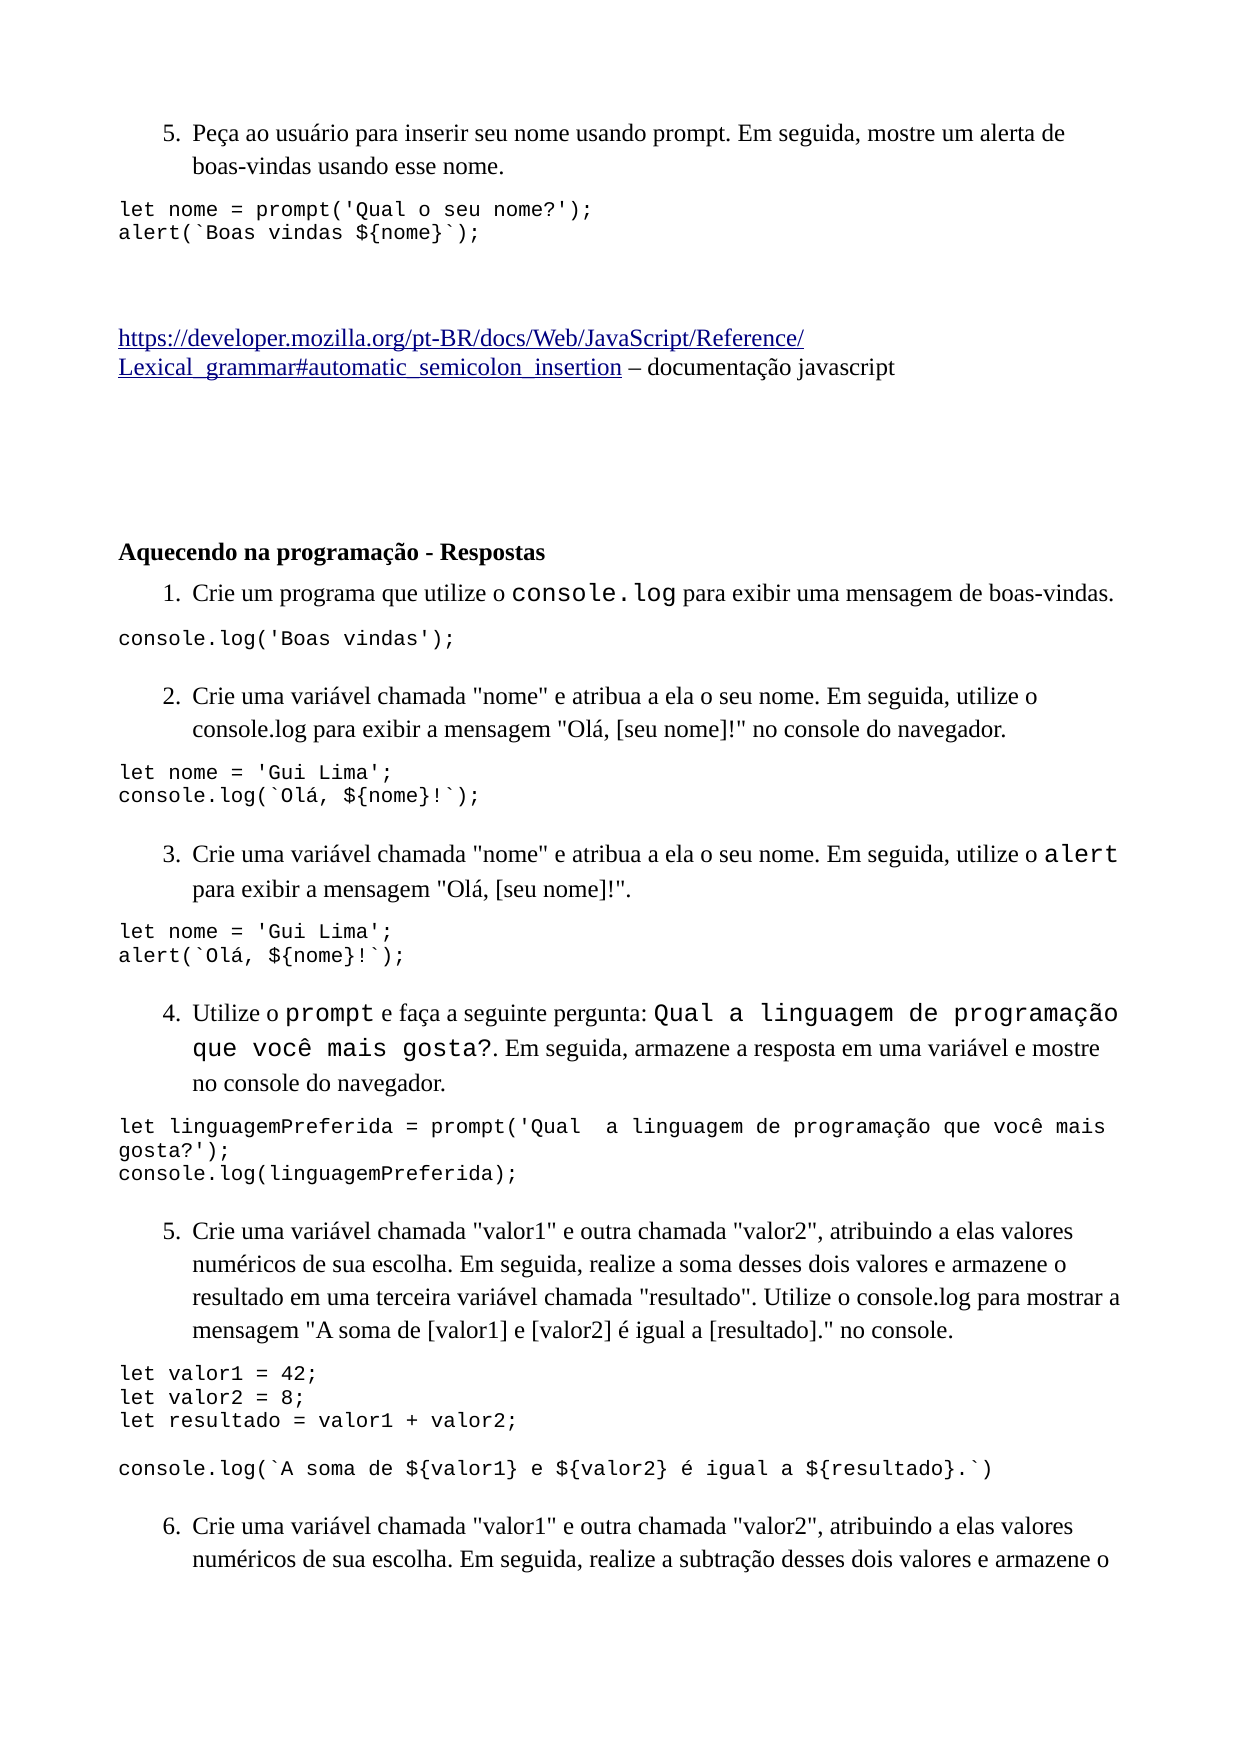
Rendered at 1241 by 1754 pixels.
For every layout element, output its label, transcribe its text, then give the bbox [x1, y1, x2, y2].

text console.log(linguagemPreferida); [118, 1163, 1122, 1187]
text let nome = prompt('Qual o seu nome?'); [118, 199, 1122, 222]
text console.log(`Olá, ${nome}!`); [118, 786, 1122, 809]
text let valor2 = 8; [118, 1387, 1122, 1410]
list Crie uma variável chamada "nome" e atribua a ela o seu nome. Em seguida, utilize o console.log para exibir a mensagem "Olá, [seu nome]!" no console do navegador. [162, 681, 1122, 743]
text let valor1 = 42; [118, 1363, 1122, 1387]
text let nome = 'Gui Lima'; [118, 921, 1122, 945]
list Utilize o prompt e faça a seguinte pergunta: Qual a linguagem de programação que você mais gosta?. Em seguida, armazene a resposta em uma variável e mostre no console do navegador. [162, 998, 1122, 1097]
text let nome = 'Gui Lima'; [118, 762, 1122, 786]
list Crie uma variável chamada "nome" e atribua a ela o seu nome. Em seguida, utilize o alert para exibir a mensagem "Olá, [seu nome]!". [162, 839, 1122, 902]
list Crie uma variável chamada "valor1" e outra chamada "valor2", atribuindo a elas valores numéricos de sua escolha. Em seguida, realize a soma desses dois valores e armazene o resultado em uma terceira variável chamada "resultado". Utilize o console.log para mostrar a mensagem "A soma de [valor1] e [valor2] é igual a [resultado]." no console. [162, 1216, 1122, 1344]
text let linguagemPreferida = prompt('Qual a linguagem de programação que você mais gosta?'); [118, 1116, 1122, 1163]
list Peça ao usuário para inserir seu nome usando prompt. Em seguida, mostre um alerta de boas-vindas usando esse nome. [162, 118, 1122, 180]
list Crie uma variável chamada "valor1" e outra chamada "valor2", atribuindo a elas valores numéricos de sua escolha. Em seguida, realize a subtração desses dois valores e armazene o [162, 1511, 1122, 1572]
subtitle Aquecendo na programação - Respostas [118, 537, 1122, 566]
list Crie um programa que utilize o console.log para exibir uma mensagem de boas-vindas. [162, 578, 1122, 609]
text https://developer.mozilla.org/pt-BR/docs/Web/JavaScript/Reference/Lexical_grammar#automatic_semicolon_insertion – documentação javascript [118, 323, 1122, 381]
text alert(`Boas vindas ${nome}`); [118, 222, 1122, 246]
text console.log(`A soma de ${valor1} e ${valor2} é igual a ${resultado}.`) [118, 1458, 1122, 1481]
text console.log('Boas vindas'); [118, 628, 1122, 652]
text let resultado = valor1 + valor2; [118, 1410, 1122, 1434]
text alert(`Olá, ${nome}!`); [118, 945, 1122, 969]
